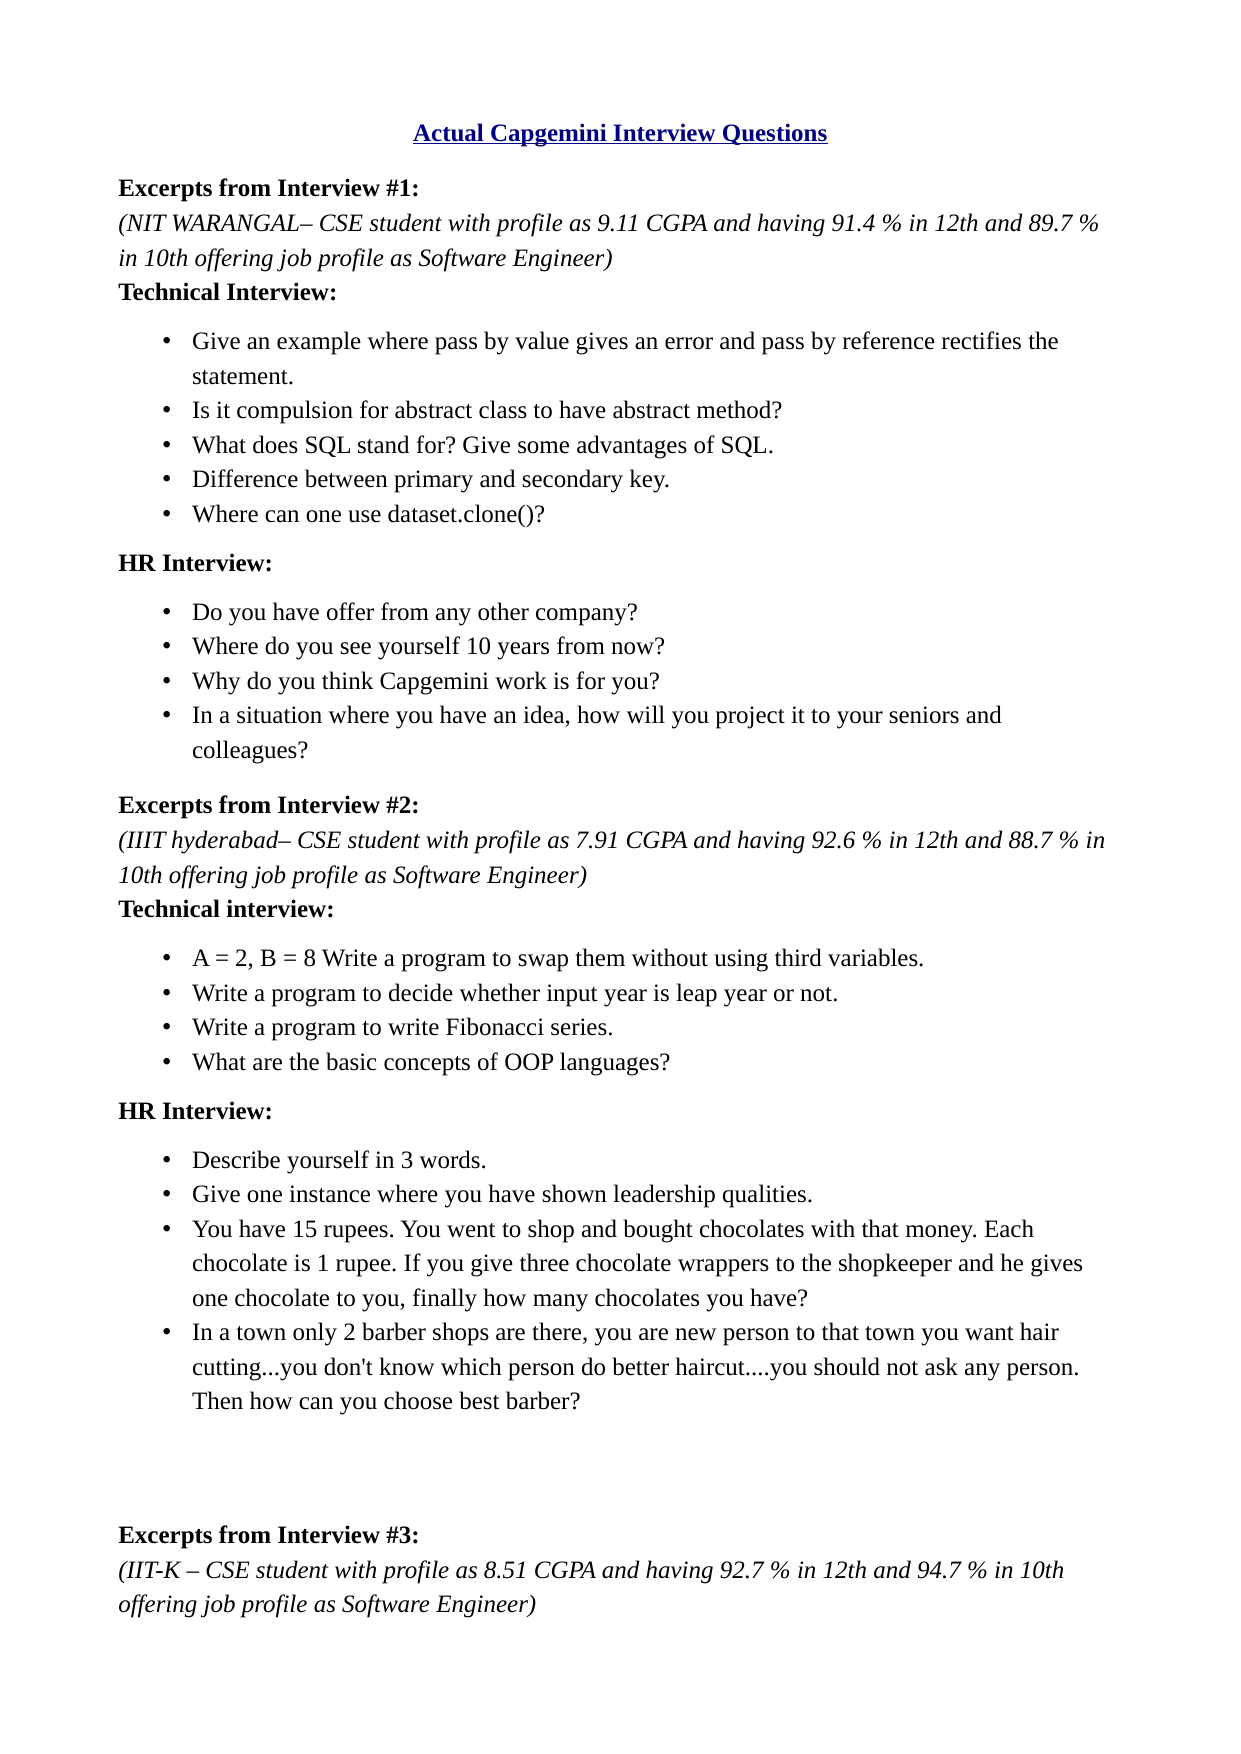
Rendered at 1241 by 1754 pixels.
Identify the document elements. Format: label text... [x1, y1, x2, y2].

text (IIIT hyderabad– CSE student with profile as 7.91 CGPA and having 92.6 % in 12th and 88.7 % in 10th offering job profile as Software Engineer) [118, 825, 1122, 888]
list You have 15 rupees. You went to shop and bought chocolates with that money. Each chocolate is 1 rupee. If you give three chocolate wrappers to the shopkeeper and he gives one chocolate to you, finally how many chocolates you have? [162, 1214, 1122, 1311]
list What are the basic concepts of OOP languages? [162, 1047, 1122, 1075]
list Where do you see yourself 10 years from now? [162, 631, 1122, 660]
text Technical interview: [118, 894, 1122, 923]
list Difference between primary and secondary key. [162, 464, 1122, 493]
list Why do you think Capgemini work is for you? [162, 666, 1122, 695]
list Give an example where pass by value gives an error and pass by reference rectifies the statement. [162, 326, 1122, 390]
subtitle Excerpts from Interview #3: [118, 1520, 1122, 1548]
list Give one instance where you have shown leadership qualities. [162, 1179, 1122, 1208]
subtitle Excerpts from Interview #1: [118, 173, 1122, 202]
list Is it compulsion for abstract class to have abstract method? [162, 395, 1122, 424]
list Do you have offer from any other company? [162, 597, 1122, 626]
list Write a program to write Fibonacci series. [162, 1012, 1122, 1041]
list Where can one use dataset.clone()? [162, 499, 1122, 528]
list Describe yourself in 3 words. [162, 1145, 1122, 1173]
text HR Interview: [118, 1096, 1122, 1124]
text Actual Capgemini Interview Questions [118, 118, 1122, 147]
text HR Interview: [118, 548, 1122, 577]
list In a town only 2 barber shops are there, you are new person to that town you want hair cutting...you don't know which person do better haircut....you should not ask any person. Then how can you choose best barber? [162, 1317, 1122, 1415]
text (NIT WARANGAL– CSE student with profile as 9.11 CGPA and having 91.4 % in 12th and 89.7 % in 10th offering job profile as Software Engineer) [118, 208, 1122, 272]
list A = 2, B = 8 Write a program to swap them without using third variables. [162, 943, 1122, 972]
list Write a program to decide whether input year is leap year or not. [162, 978, 1122, 1006]
list In a situation where you have an idea, how will you project it to your seniors and colleagues? [162, 700, 1122, 764]
list What does SQL stand for? Give some advantages of SQL. [162, 430, 1122, 459]
text Technical Interview: [118, 277, 1122, 306]
subtitle Excerpts from Interview #2: [118, 790, 1122, 819]
text (IIT-K – CSE student with profile as 8.51 CGPA and having 92.7 % in 12th and 94.7 % in 10th offering job profile as Software Engineer) [118, 1555, 1122, 1618]
